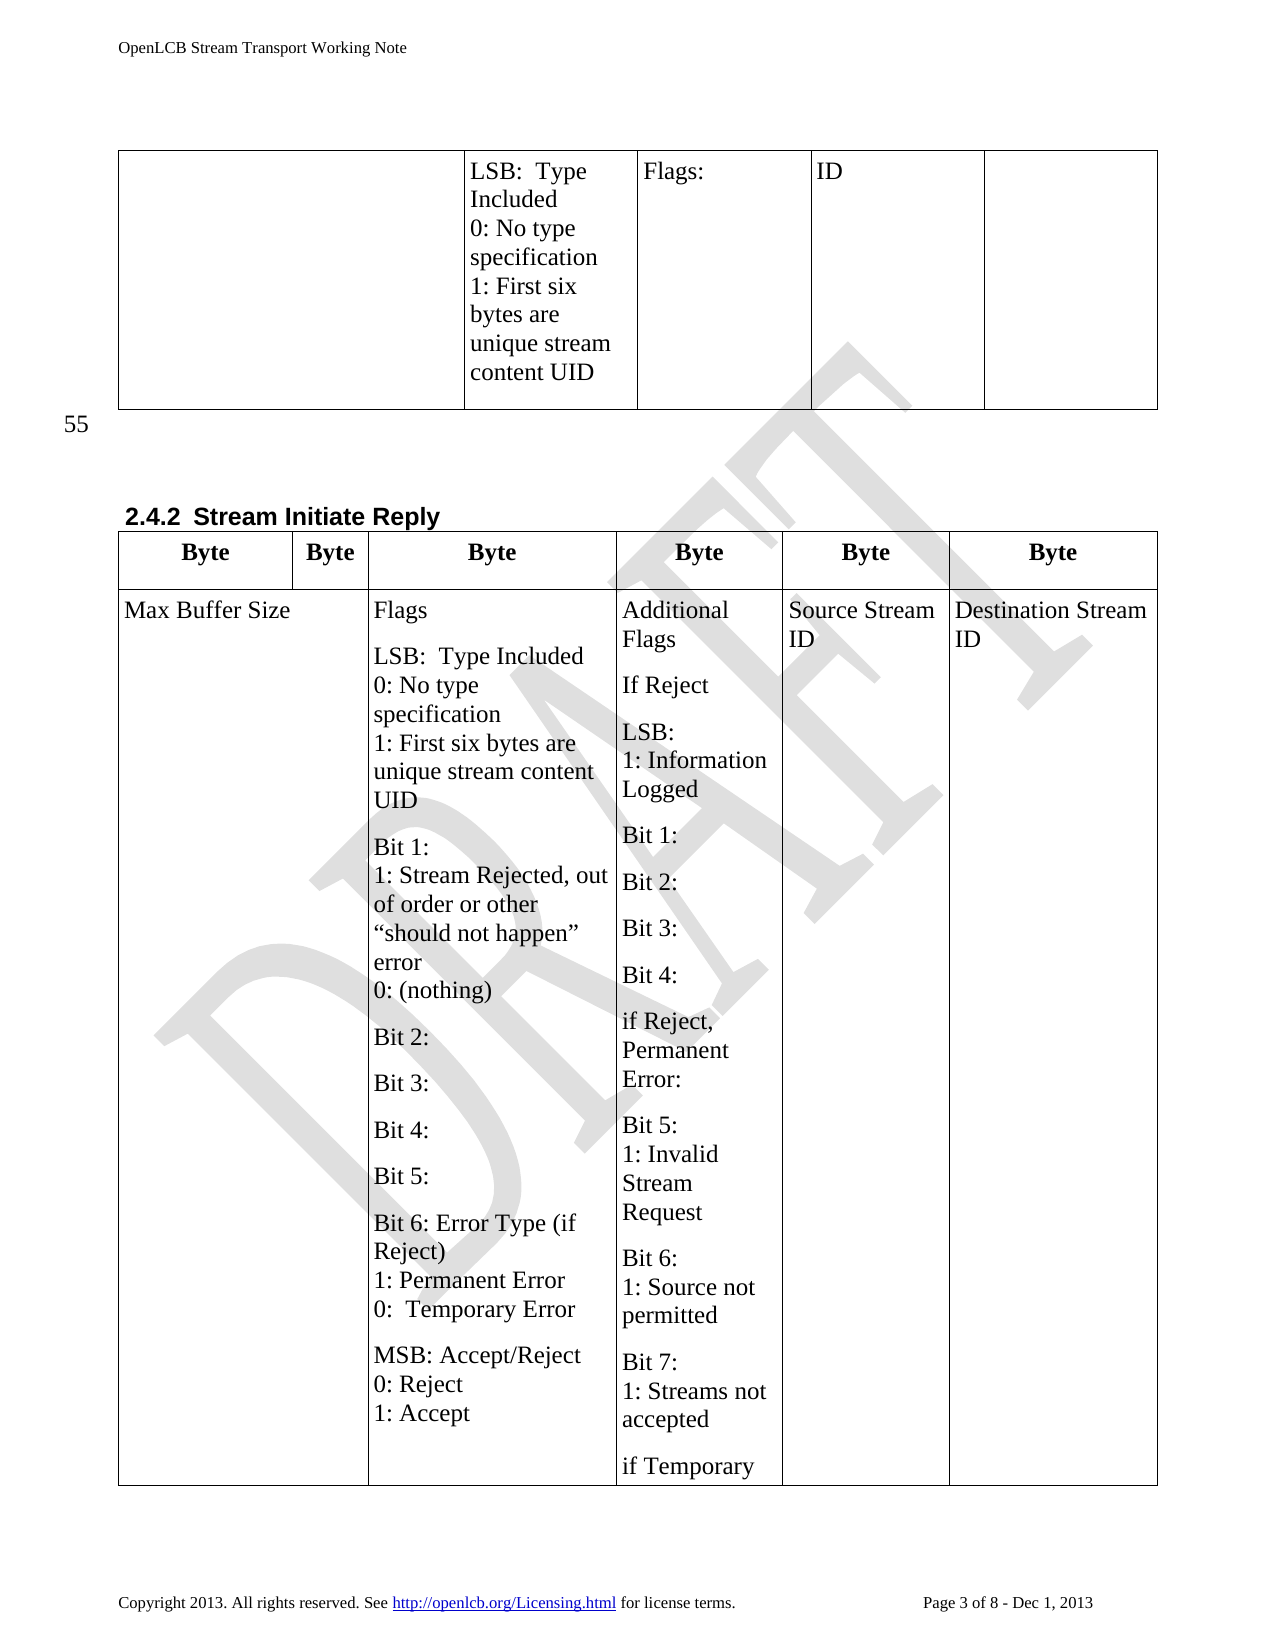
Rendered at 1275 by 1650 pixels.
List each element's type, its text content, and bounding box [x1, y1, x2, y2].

table_header Byte [665, 532, 782, 589]
subtitle Stream Initiate Reply [118, 502, 686, 531]
subtitle [697, 509, 749, 531]
table_cell Flags LSB: Type Included 0: No type specification 1: First six bytes are unique stream content UID Bit 1: 1: Stream Rejected, out of order or other “should not happen” error 0: (nothing) Bit 2: Bit 3: Bit 4: Bit 5: Bit 6: Error Type (if Reject) 1: Permanent Error 0: Temporary Error MSB: Accept/Reject 0: Reject 1: Accept [369, 590, 616, 981]
table_cell [119, 151, 464, 409]
table_cell Flags LSB: Type Included 0: No type specification 1: First six bytes are unique stream content UID Bit 1: 1: Stream Rejected, out of order or other “should not happen” error 0: (nothing) Bit 2: Bit 3: Bit 4: Bit 5: Bit 6: Error Type (if Reject) 1: Permanent Error 0: Temporary Error MSB: Accept/Reject 0: Reject 1: Accept [547, 703, 616, 802]
table_cell Destination Stream ID [950, 590, 1157, 1485]
table_header [617, 532, 656, 571]
table_cell Flags: [638, 151, 811, 409]
table_cell Flags LSB: Type Included 0: No type specification 1: First six bytes are unique stream content UID Bit 1: 1: Stream Rejected, out of order or other “should not happen” error 0: (nothing) Bit 2: Bit 3: Bit 4: Bit 5: Bit 6: Error Type (if Reject) 1: Permanent Error 0: Temporary Error MSB: Accept/Reject 0: Reject 1: Accept [369, 1019, 494, 1251]
table_cell Additional Flags If Reject LSB: 1: Information Logged Bit 1: Bit 2: Bit 3: Bit 4: if Reject, Permanent Error: Bit 5: 1: Invalid Stream Request Bit 6: 1: Source not permitted Bit 7: 1: Streams not accepted if Temporary Error: Bit 5: 1: Buffer full Bit 6: 1: Internal error, out of order [617, 590, 782, 825]
table_cell Flags LSB: Type Included 0: No type specification 1: First six bytes are unique stream content UID Bit 1: 1: Stream Rejected, out of order or other “should not happen” error 0: (nothing) Bit 2: Bit 3: Bit 4: Bit 5: Bit 6: Error Type (if Reject) 1: Permanent Error 0: Temporary Error MSB: Accept/Reject 0: Reject 1: Accept [369, 828, 515, 977]
table_cell Additional Flags If Reject LSB: 1: Information Logged Bit 1: Bit 2: Bit 3: Bit 4: if Reject, Permanent Error: Bit 5: 1: Invalid Stream Request Bit 6: 1: Source not permitted Bit 7: 1: Streams not accepted if Temporary Error: Bit 5: 1: Buffer full Bit 6: 1: Internal error, out of order [617, 751, 701, 856]
table_cell ID [812, 151, 984, 409]
table_header Byte [783, 532, 949, 589]
table_header Byte [950, 532, 1157, 589]
table_cell Source Stream ID [783, 590, 949, 1485]
subtitle [739, 502, 892, 531]
subtitle [906, 502, 1157, 531]
table_cell Additional Flags If Reject LSB: 1: Information Logged Bit 1: Bit 2: Bit 3: Bit 4: if Reject, Permanent Error: Bit 5: 1: Invalid Stream Request Bit 6: 1: Source not permitted Bit 7: 1: Streams not accepted if Temporary Error: Bit 5: 1: Buffer full Bit 6: 1: Internal error, out of order [617, 825, 782, 1485]
table_cell Max Buffer Size [119, 590, 368, 1485]
table_header Byte [369, 532, 616, 589]
table_cell Flags LSB: Type Included 0: No type specification 1: First six bytes are unique stream content UID Bit 1: 1: Stream Rejected, out of order or other “should not happen” error 0: (nothing) Bit 2: Bit 3: Bit 4: Bit 5: Bit 6: Error Type (if Reject) 1: Permanent Error 0: Temporary Error MSB: Accept/Reject 0: Reject 1: Accept [369, 906, 616, 1485]
table_cell Additional Flags If Reject LSB: 1: Information Logged Bit 1: Bit 2: Bit 3: Bit 4: if Reject, Permanent Error: Bit 5: 1: Invalid Stream Request Bit 6: 1: Source not permitted Bit 7: 1: Streams not accepted if Temporary Error: Bit 5: 1: Buffer full Bit 6: 1: Internal error, out of order [693, 590, 782, 675]
table_header Byte [293, 532, 368, 589]
table_cell Flags LSB: Type Included 0: No type specification 1: First six bytes are unique stream content UID Bit 1: 1: Stream Rejected, out of order or other “should not happen” error 0: (nothing) Bit 2: Bit 3: Bit 4: Bit 5: Bit 6: Error Type (if Reject) 1: Permanent Error 0: Temporary Error MSB: Accept/Reject 0: Reject 1: Accept [502, 972, 616, 1099]
table_cell [985, 151, 1157, 409]
table_header [628, 581, 649, 589]
table_header Byte [119, 532, 292, 589]
table_cell LSB: Type Included 0: No type specification 1: First six bytes are unique stream content UID [465, 151, 637, 409]
